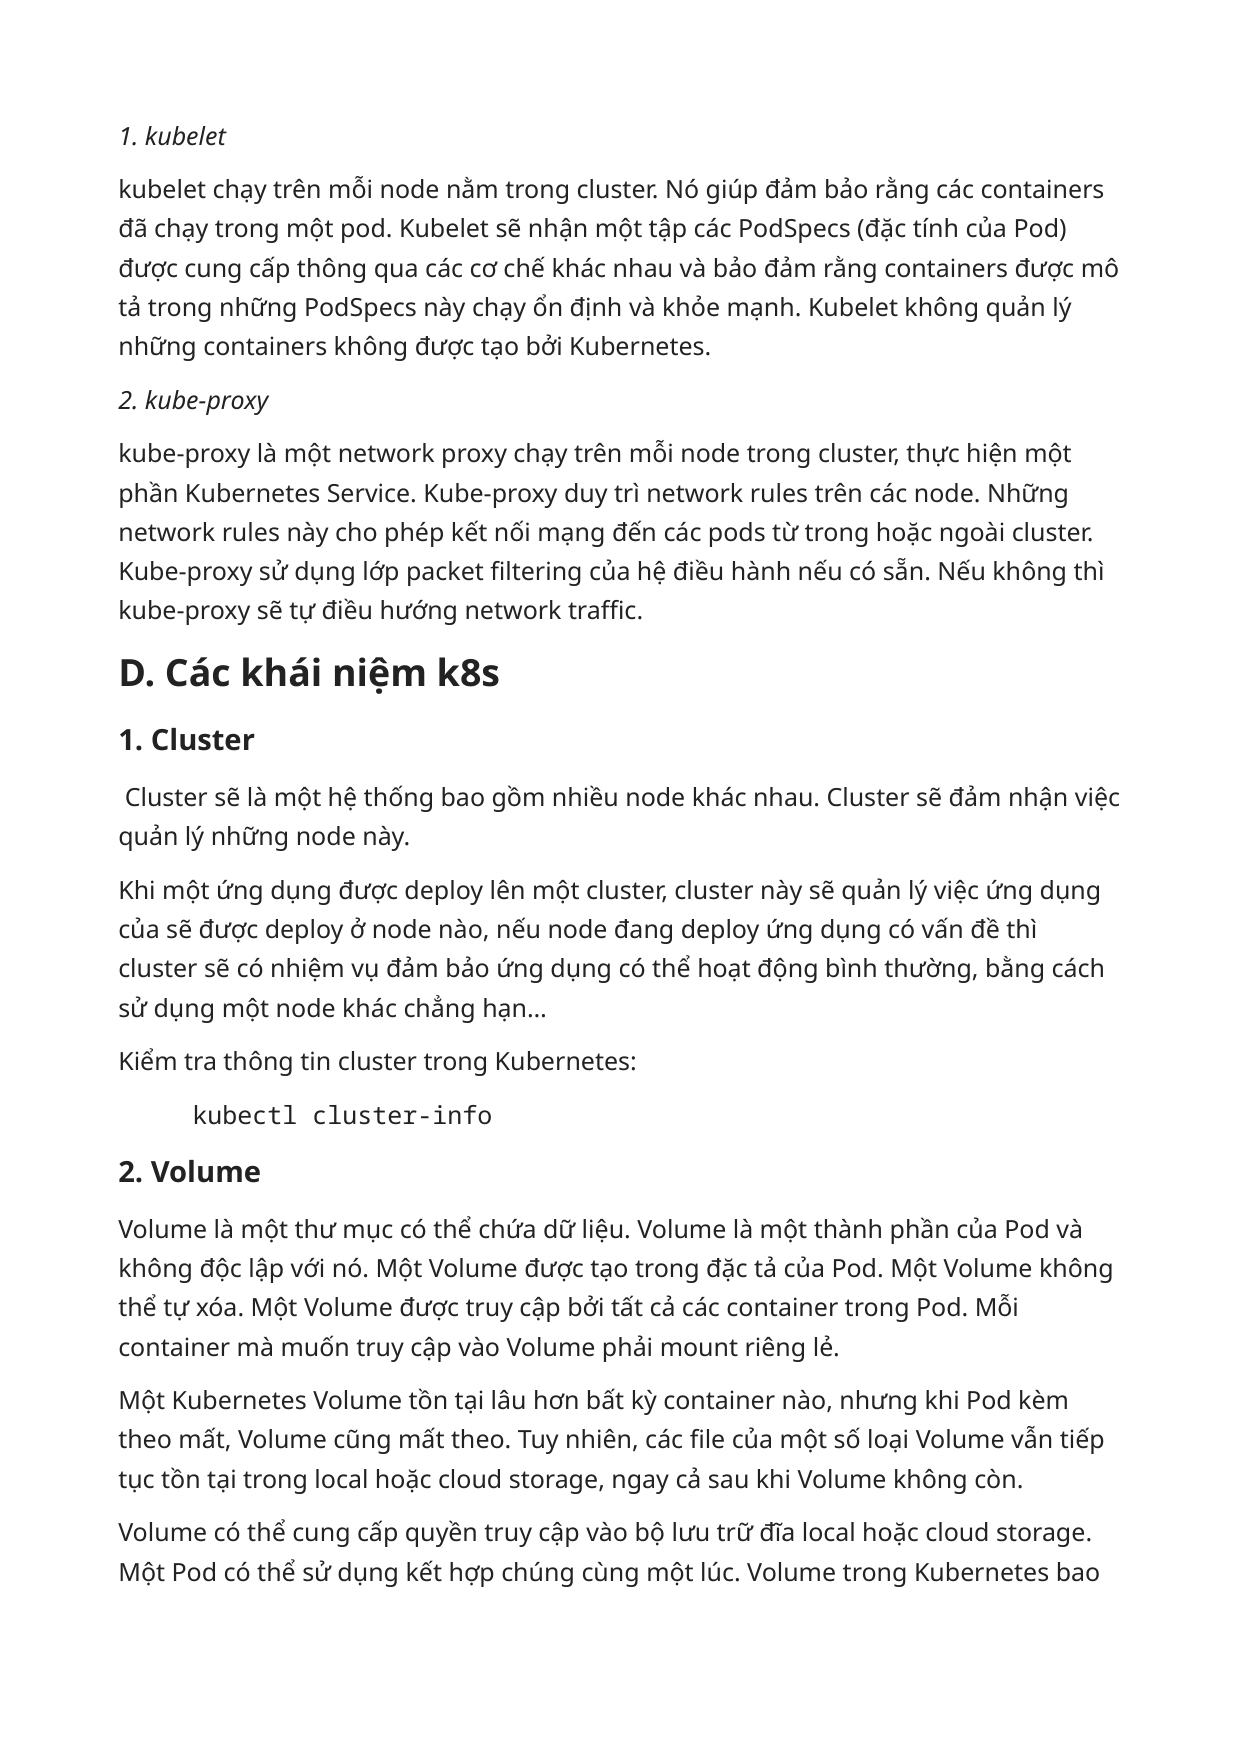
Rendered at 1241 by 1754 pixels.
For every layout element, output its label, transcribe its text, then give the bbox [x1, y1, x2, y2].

text Volume có thể cung cấp quyền truy cập vào bộ lưu trữ đĩa local hoặc cloud storage. Một Pod có thể sử dụng kết hợp chúng cùng một lúc. Volume trong Kubernetes bao [118, 1515, 1122, 1588]
text Một Kubernetes Volume tồn tại lâu hơn bất kỳ container nào, nhưng khi Pod kèm theo mất, Volume cũng mất theo. Tuy nhiên, các file của một số loại Volume vẫn tiếp tục tồn tại trong local hoặc cloud storage, ngay cả sau khi Volume không còn. [118, 1383, 1122, 1495]
text 1. Cluster [118, 720, 1122, 759]
text D. Các khái niệm k8s [118, 646, 1122, 697]
text 2. kube-proxy [118, 382, 1122, 416]
text kube-proxy là một network proxy chạy trên mỗi node trong cluster, thực hiện một phần Kubernetes Service. Kube-proxy duy trì network rules trên các node. Những network rules này cho phép kết nối mạng đến các pods từ trong hoặc ngoài cluster. Kube-proxy sử dụng lớp packet filtering của hệ điều hành nếu có sẵn. Nếu không thì kube-proxy sẽ tự điều hướng network traffic. [118, 436, 1122, 627]
text Khi một ứng dụng được deploy lên một cluster, cluster này sẽ quản lý việc ứng dụng của sẽ được deploy ở node nào, nếu node đang deploy ứng dụng có vấn đề thì cluster sẽ có nhiệm vụ đảm bảo ứng dụng có thể hoạt động bình thường, bằng cách sử dụng một node khác chẳng hạn… [118, 873, 1122, 1024]
text kubectl cluster-info [118, 1098, 1122, 1132]
text Volume là một thư mục có thể chứa dữ liệu. Volume là một thành phần của Pod và không độc lập với nó. Một Volume được tạo trong đặc tả của Pod. Một Volume không thể tự xóa. Một Volume được truy cập bởi tất cả các container trong Pod. Mỗi container mà muốn truy cập vào Volume phải mount riêng lẻ. [118, 1212, 1122, 1363]
text Cluster sẽ là một hệ thống bao gồm nhiều node khác nhau. Cluster sẽ đảm nhận việc quản lý những node này. [118, 780, 1122, 853]
text 1. kubelet [118, 118, 1122, 152]
text 2. Volume [118, 1152, 1122, 1191]
text Kiểm tra thông tin cluster trong Kubernetes: [118, 1044, 1122, 1078]
text kubelet chạy trên mỗi node nằm trong cluster. Nó giúp đảm bảo rằng các containers đã chạy trong một pod. Kubelet sẽ nhận một tập các PodSpecs (đặc tính của Pod) được cung cấp thông qua các cơ chế khác nhau và bảo đảm rằng containers được mô tả trong những PodSpecs này chạy ổn định và khỏe mạnh. Kubelet không quản lý những containers không được tạo bởi Kubernetes. [118, 172, 1122, 363]
